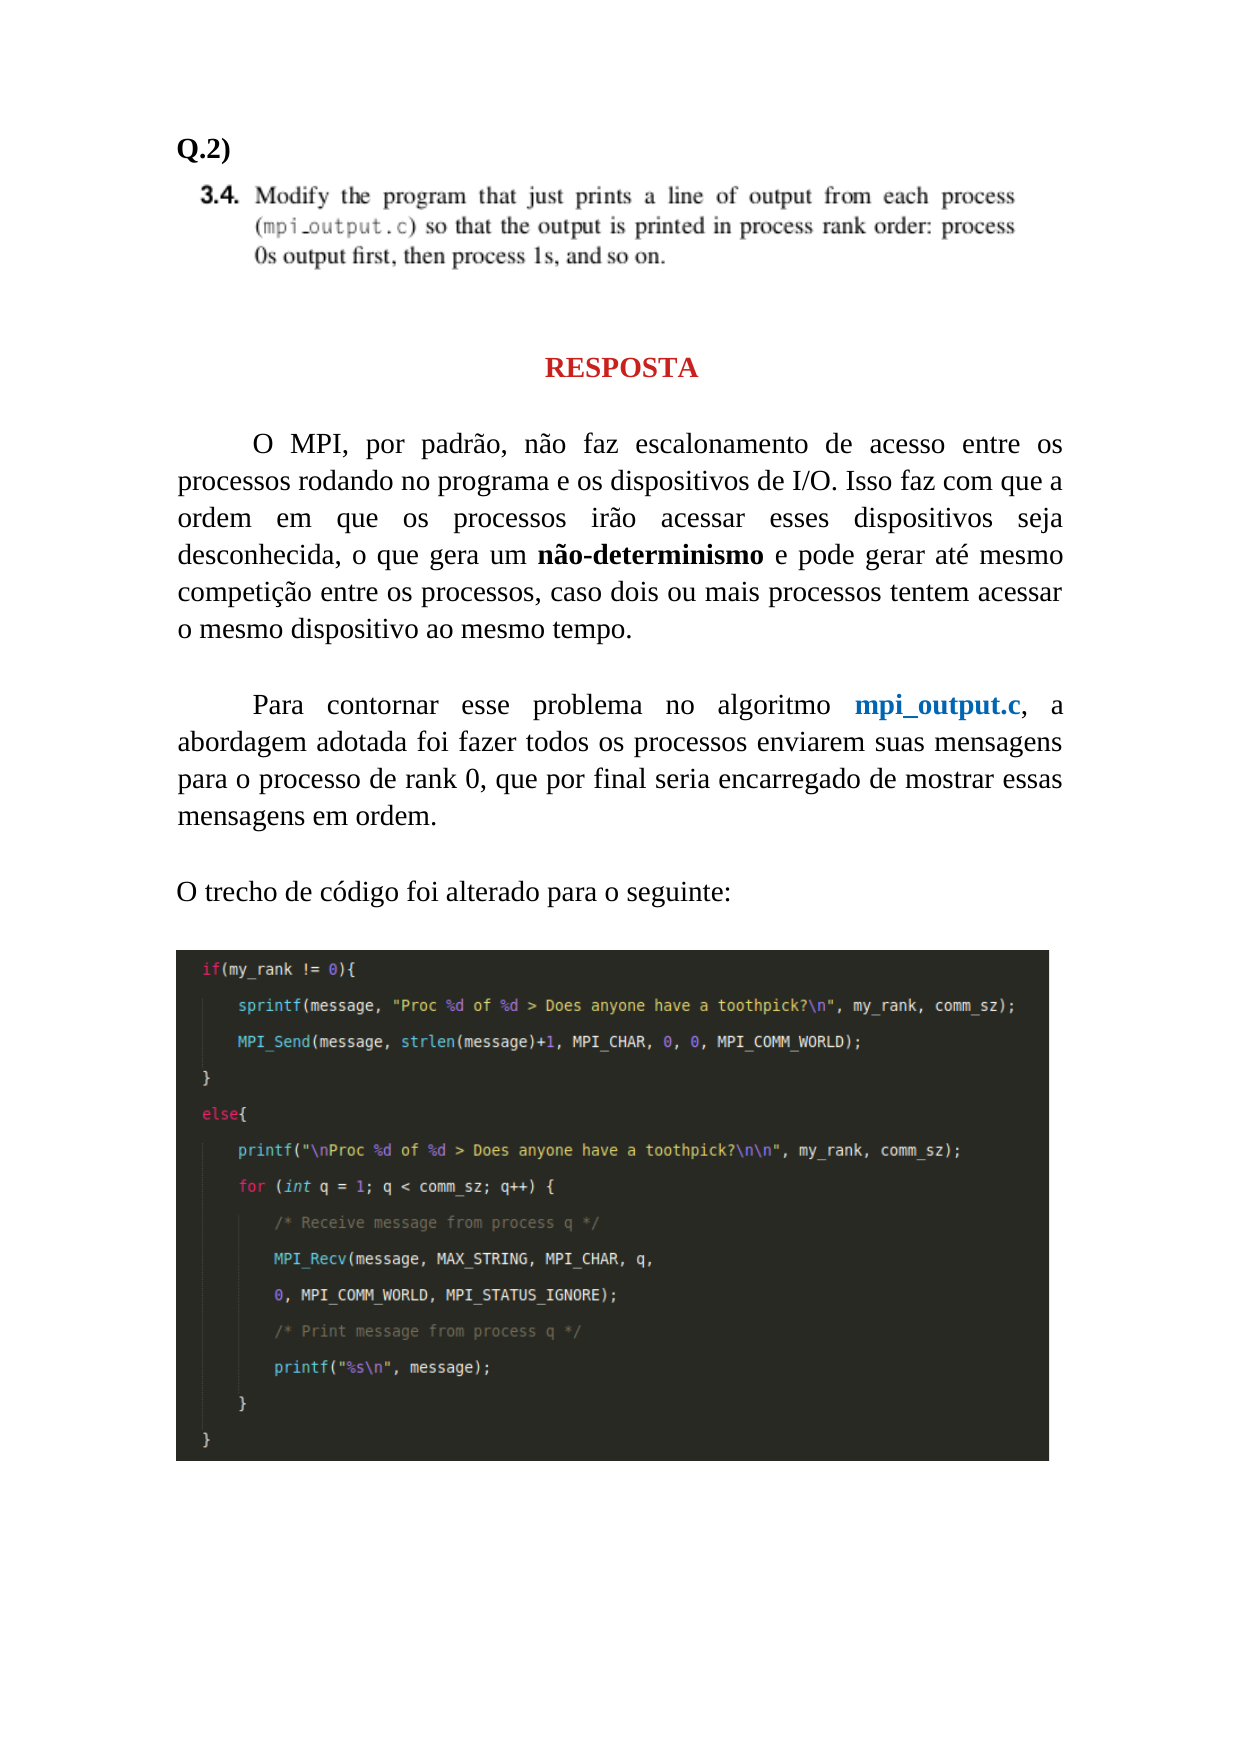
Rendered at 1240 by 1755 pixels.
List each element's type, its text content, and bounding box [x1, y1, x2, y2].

picture [176, 950, 1050, 1461]
text O MPI, por padrão, não faz escalonamento de acesso entre os processos rodando no programa e os dispositivos de I/O. Isso faz com que a ordem em que os processos irão acessar esses dispositivos seja desconhecida, o que gera um não-determinismo e pode gerar até mesmo competição entre os processos, caso dois ou mais processos tentem acessar o mesmo dispositivo ao mesmo tempo. [177, 427, 1063, 644]
text O trecho de código foi alterado para o seguinte: [176, 874, 1049, 907]
subtitle RESPOSTA [179, 350, 1063, 384]
text Q.2) [176, 131, 1049, 164]
text Para contornar esse problema no algoritmo mpi_output.c, a abordagem adotada foi fazer todos os processos enviarem suas mensagens para o processo de rank 0, que por final seria encarregado de mostrar essas mensagens em ordem. [177, 687, 1063, 831]
picture [177, 169, 1045, 281]
